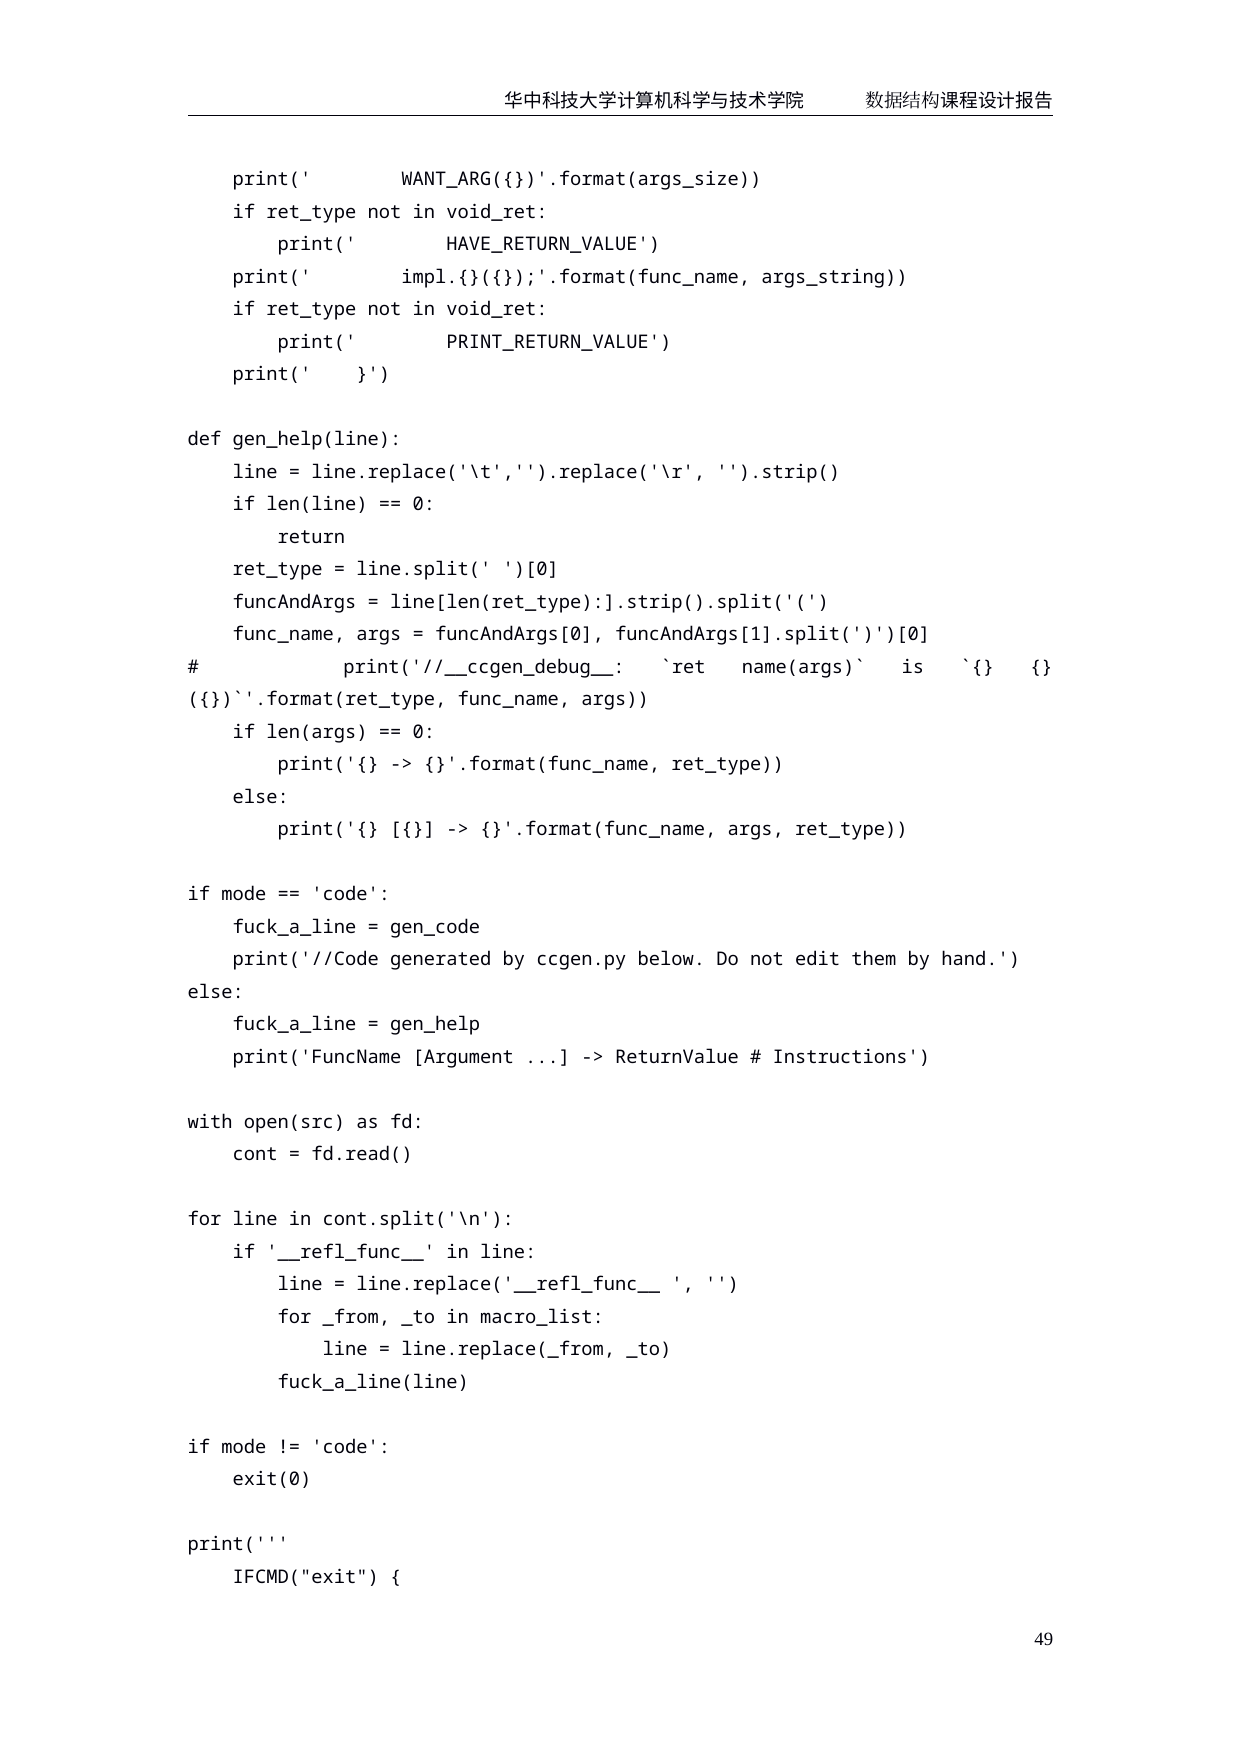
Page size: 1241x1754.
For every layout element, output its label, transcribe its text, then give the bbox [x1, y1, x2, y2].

text with open(src) as fd: [187, 1104, 1053, 1137]
text print('{} [{}] -> {}'.format(func_name, args, ret_type)) [187, 812, 1053, 844]
text for _from, _to in macro_list: [187, 1299, 1053, 1332]
text if ret_type not in void_ret: [187, 292, 1053, 324]
text if ret_type not in void_ret: [187, 194, 1053, 227]
text funcAndArgs = line[len(ret_type):].strip().split('(') [187, 584, 1053, 617]
text print(' WANT_ARG({})'.format(args_size)) [187, 162, 1053, 194]
text if mode != 'code': [187, 1429, 1053, 1462]
text if mode == 'code': [187, 877, 1053, 909]
text fuck_a_line(line) [187, 1364, 1053, 1397]
text cont = fd.read() [187, 1137, 1053, 1169]
text func_name, args = funcAndArgs[0], funcAndArgs[1].split(')')[0] [187, 617, 1053, 649]
text print(' PRINT_RETURN_VALUE') [187, 324, 1053, 357]
text line = line.replace(_from, _to) [187, 1332, 1053, 1364]
text print('{} -> {}'.format(func_name, ret_type)) [187, 747, 1053, 779]
text print(' HAVE_RETURN_VALUE') [187, 227, 1053, 259]
text if '__refl_func__' in line: [187, 1234, 1053, 1267]
text # print('//__ccgen_debug__: `ret name(args)` is `{} {}({})`'.format(ret_type, func_name, args)) [187, 649, 1053, 714]
text return [187, 519, 1053, 552]
text IFCMD("exit") { [187, 1559, 1053, 1592]
text for line in cont.split('\n'): [187, 1202, 1053, 1234]
text print(''' [187, 1527, 1053, 1559]
text fuck_a_line = gen_code [187, 909, 1053, 942]
text fuck_a_line = gen_help [187, 1007, 1053, 1039]
text exit(0) [187, 1462, 1053, 1494]
text print(' }') [187, 357, 1053, 389]
text line = line.replace('__refl_func__ ', '') [187, 1267, 1053, 1299]
text def gen_help(line): [187, 422, 1053, 454]
text ret_type = line.split(' ')[0] [187, 552, 1053, 584]
text else: [187, 779, 1053, 812]
text print('//Code generated by ccgen.py below. Do not edit them by hand.') [187, 942, 1053, 974]
text line = line.replace('\t','').replace('\r', '').strip() [187, 454, 1053, 487]
text print(' impl.{}({});'.format(func_name, args_string)) [187, 259, 1053, 292]
text if len(line) == 0: [187, 487, 1053, 519]
text else: [187, 974, 1053, 1007]
text if len(args) == 0: [187, 714, 1053, 747]
text print('FuncName [Argument ...] -> ReturnValue # Instructions') [187, 1039, 1053, 1072]
